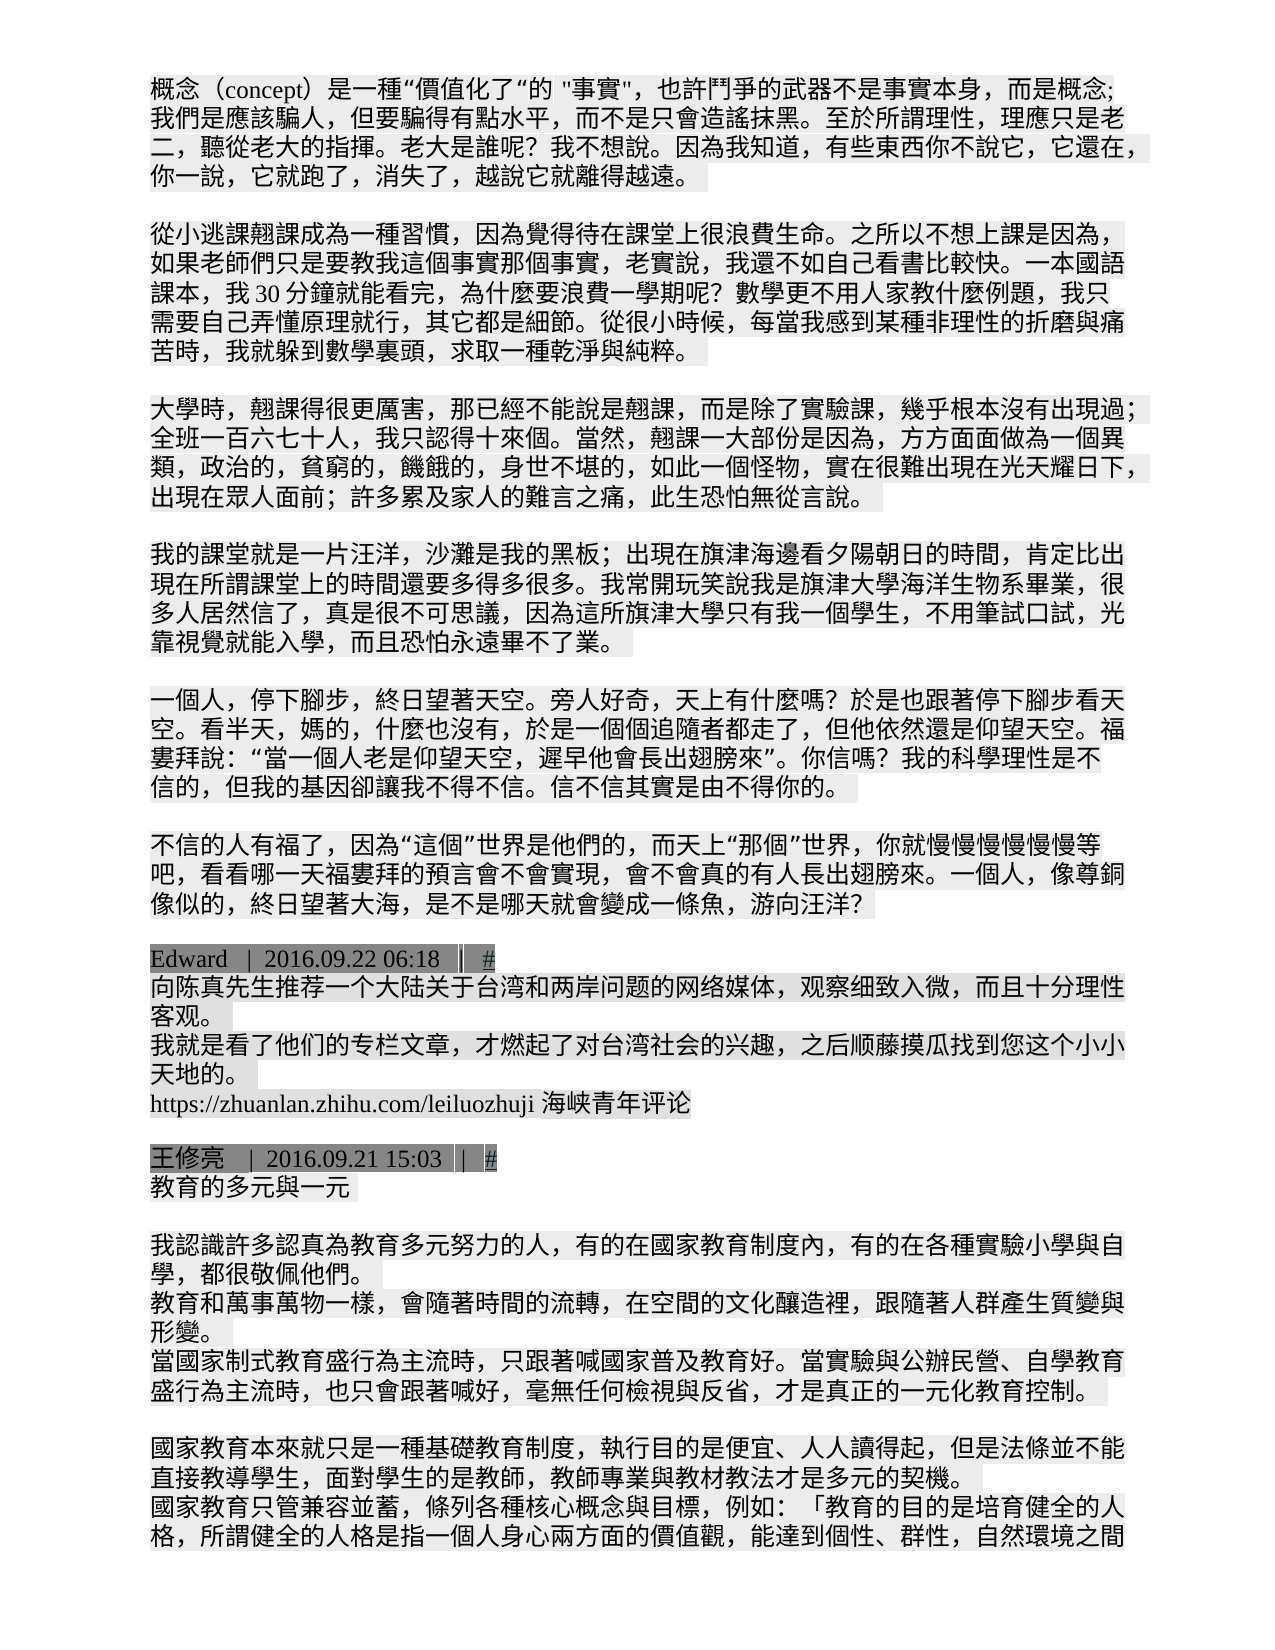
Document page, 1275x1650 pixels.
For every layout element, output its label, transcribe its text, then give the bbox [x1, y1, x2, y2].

text 王修亮 | 2016.09.21 15:03 | # [150, 1144, 1125, 1173]
text 教育的多元與一元 我認識許多認真為教育多元努力的人，有的在國家教育制度內，有的在各種實驗小學與自學，都很敬佩他們。 教育和萬事萬物一樣，會隨著時間的流轉，在空間的文化釀造裡，跟隨著人群產生質變與形變。 當國家制式教育盛行為主流時，只跟著喊國家普及教育好。當實驗與公辦民營、自學教育盛行為主流時，也只會跟著喊好，毫無任何檢視與反省，才是真正的一元化教育控制。 國家教育本來就只是一種基礎教育制度，執行目的是便宜、人人讀得起，但是法條並不能直接教導學生，面對學生的是教師，教師專業與教材教法才是多元的契機。 國家教育只管兼容並蓄，條列各種核心概念與目標，例如：「教育的目的是培育健全的人格，所謂健全的人格是指一個人身心兩方面的價值觀，能達到個性、群性，自然環境之間的均衡狀態。」國家教育目標設定的應該是「普世價值的概念層面」，不是實踐層面，不會有所謂的鬆綁問題。而這個所謂的普世價值概念，需要再往下層解釋，解釋的範圍，在國家層級仍然是概念性、原則性的，而不是能力指標那樣瑣碎。 能力指標應該存在教師的內心，是對整體教材教法的一張立體3D大網絡，是教師有能力認知且架構的，並且因此能編纂出真正實踐於課堂上的教材教法。 所謂的課本是一種教材，所謂的自主與翻轉是一種教法。 換句話說，教材包含了所有的時間與空間材料，包括歷史與生活文化。教法包含了教師的身教與態度，學生的天賦與個別差異，師生互動的一切。 這叫做教師專業。 貼近學生的實務教師需要視學生狀況與本地環境、社會動態，在核心概念與目標下編纂合宜的教材教法，教材教法本來就是完全自由自主的，解嚴後從來沒有限制過。例如：同學年的班級之間無須統一課本，無須統一定期測驗卷的題目與時間、次數。只是這個原則很少被實踐過，學校的內規（家長與行政與同儕整體結構）迫使同年級教師一定要「統一所有」，產生不同班級學生卻須統一教材、不同教學方法卻須統一評量的怪事。 孩子天賦與習性不同，教師天賦、習性當然也不同，因此教出來的本來就很多元。教師本來就有能力與權力剪裁、增添、拋棄改用、創作各種教材教法（包括課本甚至不用課本），國家教育很早就立法了，是教師與家長不知道？還是教師與家長做不到？ 因為這樣的原因而去追逐華德福、實驗教育、自學等等體制外教育，真的能解決「一元」的問題？還是，只不過是從某一種自我限制的一元，跳坑到另一種主流一元？（追求體制外學習當然還有其他許多原因，例如理想性或被迫，不只是這一種，在此不多述）。 家長說教師沒能力，教師說家長限制我，包括升學考試、讀書學歷等等。然而政治解嚴之後，思想跟著奔放，教育就再也不是國家的問題。這些年跳來跳去，教育最大的問題是教師與家長都不能從大觀的角度著眼，去看台灣相對於這個世界來說，整體教育為甚麼需要多元？怎樣才叫做多元？所以如何做到多元？如何能從概念目標、綱要、一直落實到最底層實務的教室教材教法，通通把每一條線都能連結到「時間與空間中，個人、群體、環境的身心均衡」，形成一個疏而不漏的人生價值網絡。 這就是教育與教師專業，要能看得清晰，拉得綿密，卻又使個別學生自然切入生活中學習。 教育並不只是從外層表相形式來分類國家或實驗，重要的是內涵的概念、原則、教材教法。 例如：認為所有人天賦完全相同，或是認為每個人天賦都不一樣的教育，就完全是兩種教育走向。菁英教育與普及化教育也完全是兩種目標走向，唯物與唯心為主價值的教育更是相反走向。 台灣選擇哪一種？還是調和幾種來搭配？還是隨大家的意思沒有任何共識（請注意這不是國家能規定的，只能是共識，規定是沒有意義的，因為執行教育的是個人，不是法律。但是國家有責任整理出人民的共識，讓大家知道台灣的教育在人格上是哪些種類的走向，所以在生活上對我、對群、對環境產生哪些影響？我個人又如何應對？）連這麼上層的核心概念與目標都沒有說清楚講明白，後面根本就是混水摸魚，各說各話，沒有任何原則，大家也搞不清楚，彼此在這塊土地上到底如何教育孩子，各自又如何相處而不誤會。 這是多元更深層的內涵，多元不是只有形式。 所有的教育形式與內涵都有優缺點，都可能在某一點上適合某些人卻限制某些人，而國家教育與實驗教育也都是如此。不應該也不可能設限所有人「都用某種形式或內涵來受教育」，這是國家教育和實驗教育都應該常態存在的原因。或者，我們不需要用「實驗教育」這麼不合宜的名詞，換成小眾教育這一類比較不容易被字面誤解的詞教為恰當。而所謂的自由、自主、翻轉這一類名詞與內涵，其實「本來就包含在教育學習之內」，並不是發明或創新，而是「正常的教材教法內涵之一」，屬於教師的身教與態度拿捏，特別強化某一種，一不小心也很容易誤導大眾，成為一元潮流而失去整體均衡。（我完全無意進行任何批判，這些都是好的，只是無須刻意強調） 做為家長與教師，應當先透徹這些「多元形式與內涵」的優缺點和適合性，透徹的能力又需要先從「時間與空間中，個人、群體、環境的身心均衡」狀態進行仔細觀察與理解。沒有這種能力，就需要學習，前提又是得先知道自己有沒有這種能力！那就要開闊的心胸與不斷討論、解析、歸納的能力。 這我稱之為反省。 反省能力是多元唯一的源頭，需要開闊的心胸與不斷討論、解析、歸納的能力。 （這些年來發現自己和學生溝通極為良好，但與成人溝通非常笨拙。我喜歡巴勒網的環境，但是常常因為溝通能力差，不敢多寫，但是一直不敢寫，又覺得自己和這裡很疏離，所以嘗試著表達自己，人總歸還是要學習啊！） [150, 1173, 1125, 1551]
text 多謝Edward。 當造謠抹黑成為一種常態，當信口開河與歪曲瞎掰成為多數人的信仰，所謂客觀理性於是彷彿就成為一門處方解藥。某個意義上，自然有其療效，但光是指出“天行健“，君子又何以自強不息？縱然邏輯謬誤，縱然事實（fact）跟價值（value）又能扯得上什麼關係？蔣公看見魚兒往上游，這跟人要不要奮發向上有啥關連？可若光說天行健，光說魚兒上游，終究不知所謂，毫無價值。 概念（concept）是一種“價值化了“的 "事實"，也許鬥爭的武器不是事實本身，而是概念;我們是應該騙人，但要騙得有點水平，而不是只會造謠抹黑。至於所謂理性，理應只是老二，聽從老大的指揮。老大是誰呢？我不想說。因為我知道，有些東西你不說它，它還在，你一說，它就跑了，消失了，越說它就離得越遠。 從小逃課翹課成為一種習慣，因為覺得待在課堂上很浪費生命。之所以不想上課是因為，如果老師們只是要教我這個事實那個事實，老實說，我還不如自己看書比較快。一本國語課本，我30分鐘就能看完，為什麼要浪費一學期呢？數學更不用人家教什麼例題，我只需要自己弄懂原理就行，其它都是細節。從很小時候，每當我感到某種非理性的折磨與痛苦時，我就躲到數學裏頭，求取一種乾淨與純粹。 大學時，翹課得很更厲害，那已經不能說是翹課，而是除了實驗課，幾乎根本沒有出現過；全班一百六七十人，我只認得十來個。當然，翹課一大部份是因為，方方面面做為一個異類，政治的，貧窮的，饑餓的，身世不堪的，如此一個怪物，實在很難出現在光天耀日下，出現在眾人面前；許多累及家人的難言之痛，此生恐怕無從言說。 我的課堂就是一片汪洋，沙灘是我的黑板；出現在旗津海邊看夕陽朝日的時間，肯定比出現在所謂課堂上的時間還要多得多很多。我常開玩笑說我是旗津大學海洋生物系畢業，很多人居然信了，真是很不可思議，因為這所旗津大學只有我一個學生，不用筆試口試，光靠視覺就能入學，而且恐怕永遠畢不了業。 一個人，停下腳步，終日望著天空。旁人好奇，天上有什麼嗎？於是也跟著停下腳步看天空。看半天，媽的，什麼也沒有，於是一個個追隨者都走了，但他依然還是仰望天空。福婁拜說：“當一個人老是仰望天空，遲早他會長出翅膀來”。你信嗎？我的科學理性是不信的，但我的基因卻讓我不得不信。信不信其實是由不得你的。 不信的人有福了，因為“這個”世界是他們的，而天上“那個”世界，你就慢慢慢慢慢慢等吧，看看哪一天福婁拜的預言會不會實現，會不會真的有人長出翅膀來。一個人，像尊銅像似的，終日望著大海，是不是哪天就會變成一條魚，游向汪洋？ [150, 75, 1125, 919]
text 向陈真先生推荐一个大陆关于台湾和两岸问题的网络媒体，观察细致入微，而且十分理性客观。 我就是看了他们的专栏文章，才燃起了对台湾社会的兴趣，之后顺藤摸瓜找到您这个小小天地的。 https://zhuanlan.zhihu.com/leiluozhuji 海峡青年评论 [150, 973, 1125, 1119]
text Edward | 2016.09.22 06:18 | # [150, 944, 1125, 973]
